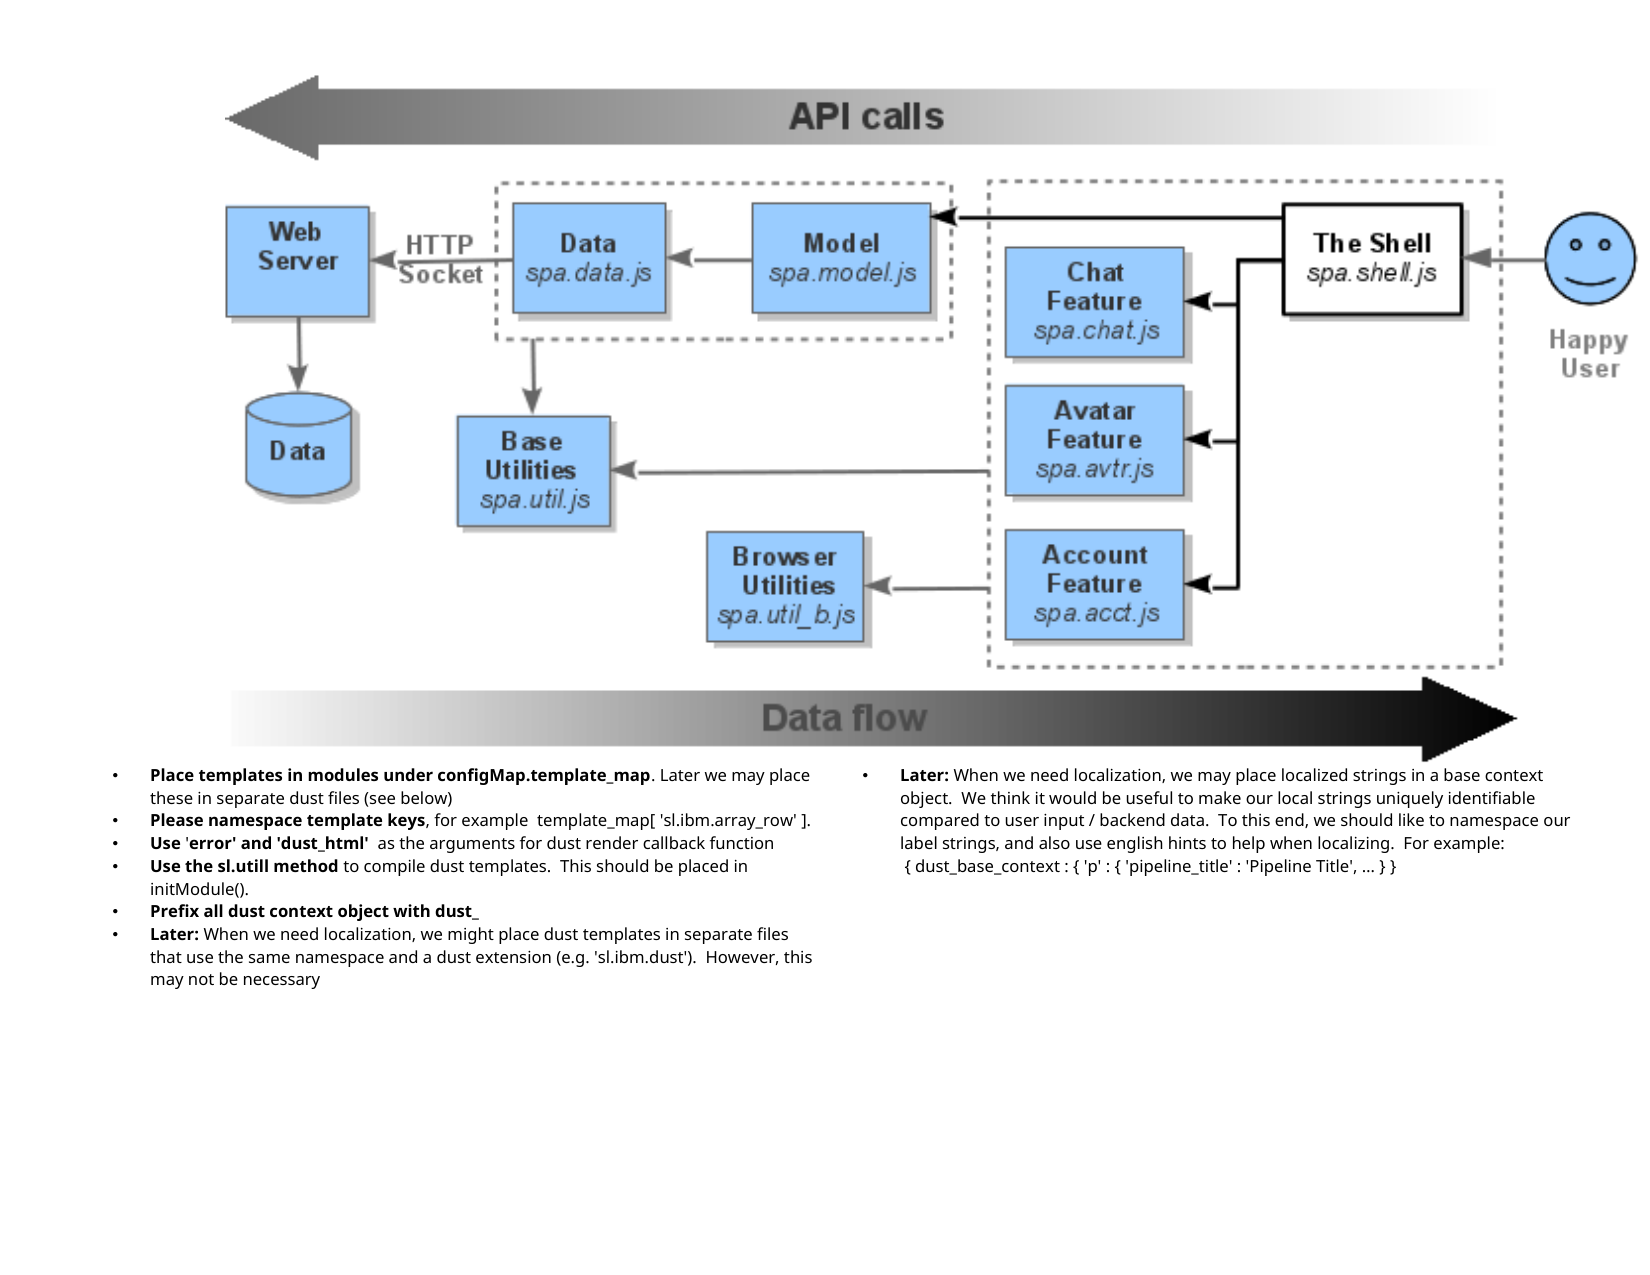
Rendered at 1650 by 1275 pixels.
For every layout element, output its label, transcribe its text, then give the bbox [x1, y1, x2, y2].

list Prefix all dust context object with dust_ [112, 900, 825, 922]
list Later: When we need localization, we may place localized strings in a base context object. We think it would be useful to make our local strings uniquely identifiable compared to user input / backend data. To this end, we should like to namespace our label strings, and also use english hints to help when localizing. For example: { dust_base_context : { 'p' : { 'pipeline_title' : 'Pipeline Title', … } } [862, 764, 1575, 877]
picture [225, 75, 1650, 764]
list Place templates in modules under configMap.template_map. Later we may place these in separate dust files (see below) [112, 111, 825, 809]
list Use 'error' and 'dust_html' as the arguments for dust render callback function [112, 832, 825, 854]
list Use the sl.utill method to compile dust templates. This should be placed in initModule(). [112, 854, 825, 900]
list Please namespace template keys, for example template_map[ 'sl.ibm.array_row' ]. [112, 809, 825, 832]
list Later: When we need localization, we might place dust templates in separate files that use the same namespace and a dust extension (e.g. 'sl.ibm.dust'). However, this may not be necessary [112, 922, 825, 991]
